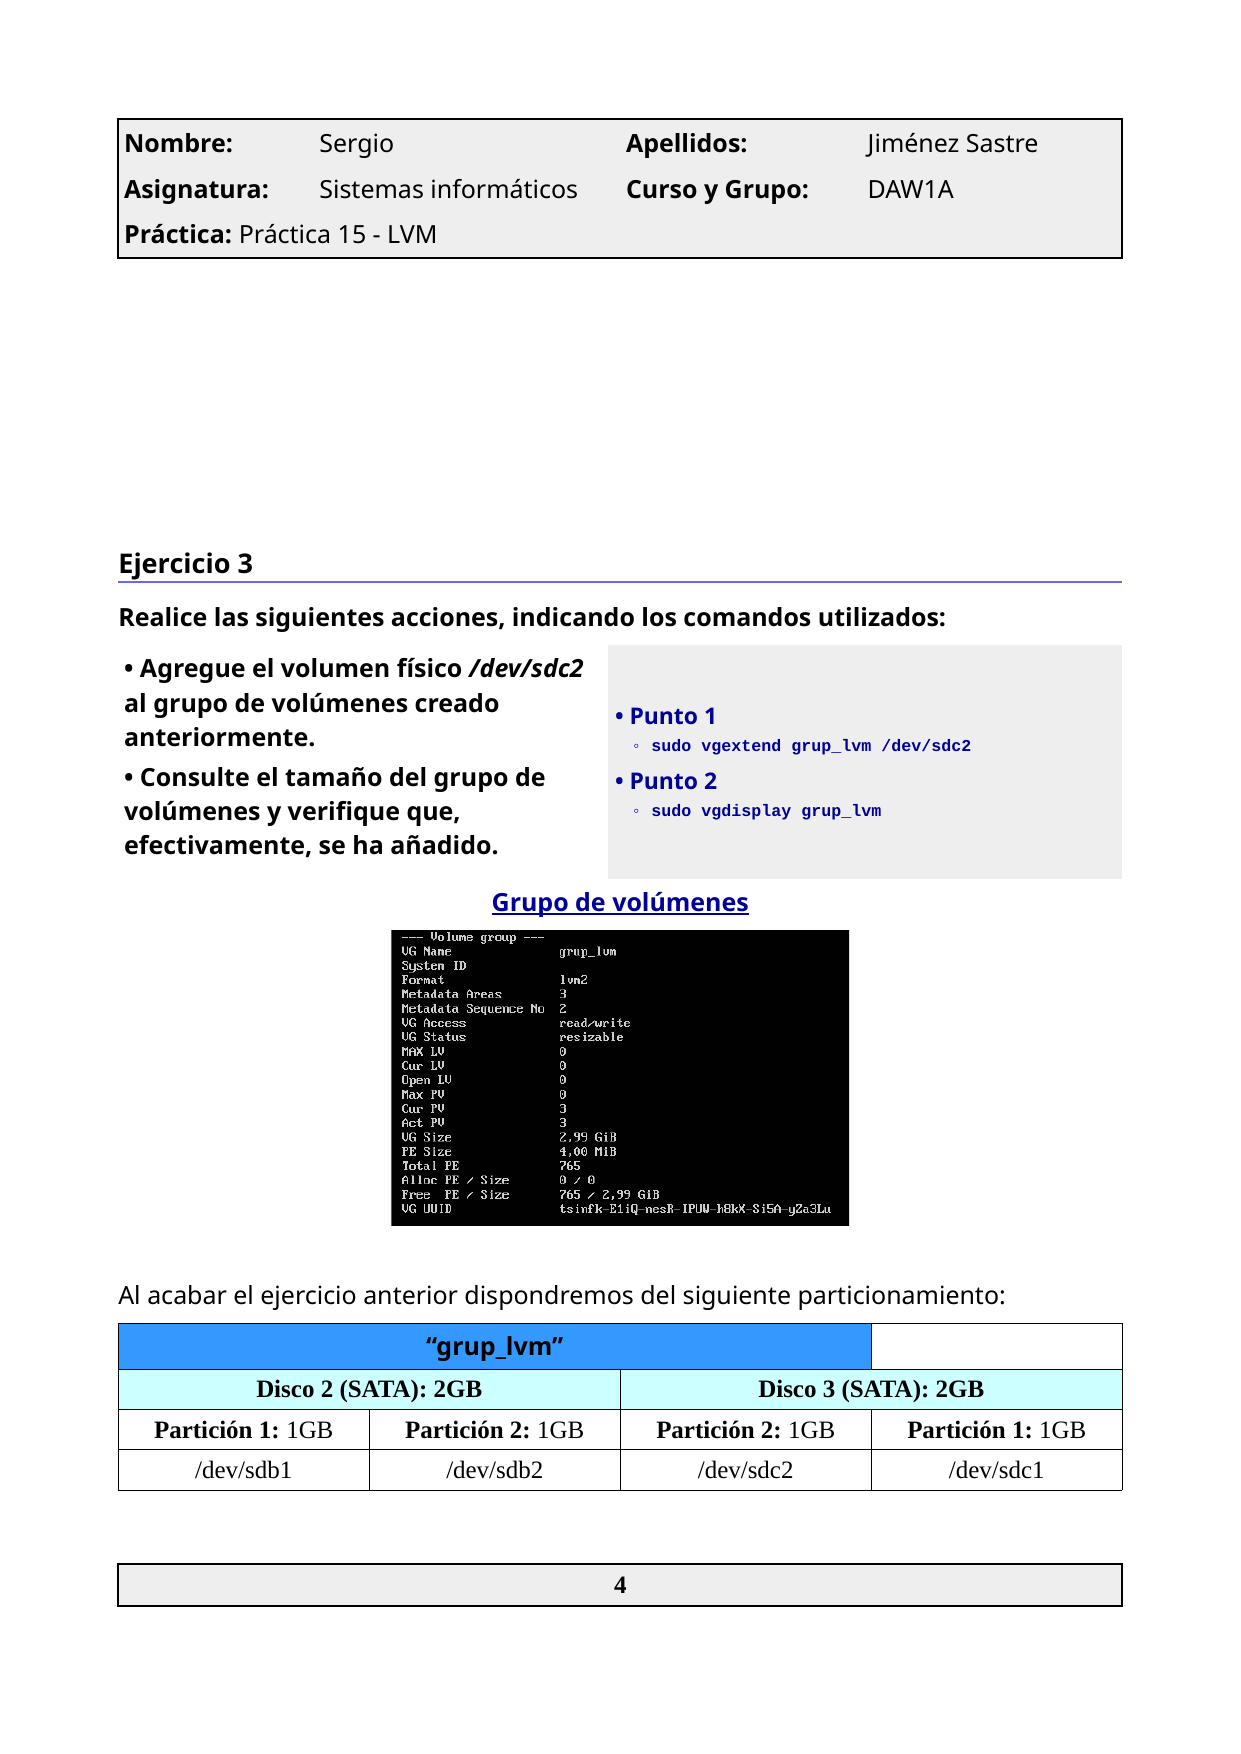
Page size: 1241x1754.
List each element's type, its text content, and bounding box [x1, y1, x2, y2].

table_header [118, 925, 1122, 1266]
text Realice las siguientes acciones, indicando los comandos utilizados: [118, 599, 1122, 634]
picture [391, 930, 850, 1226]
table_cell Disco 3 (SATA): 2GB [621, 1370, 1122, 1409]
table_header [872, 1324, 1122, 1369]
table_cell /dev/sdb2 [370, 1450, 620, 1490]
table_header • Agregue el volumen físico /dev/sdc2 al grupo de volúmenes creado anteriormente. • Consulte el tamaño del grupo de volúmenes y verifique que, efectivamente, se ha añadido. [118, 645, 608, 879]
table_header • Punto 1 ◦ sudo vgextend grup_lvm /dev/sdc2 • Punto 2 ◦ sudo vgdisplay grup_lvm [608, 645, 1122, 879]
table_header [118, 583, 1122, 599]
table_cell Partición 2: 1GB [370, 1410, 620, 1449]
text Ejercicio 3 [118, 544, 1122, 581]
table_cell Partición 2: 1GB [621, 1410, 871, 1449]
table_header Grupo de volúmenes [118, 879, 1122, 924]
table_cell /dev/sdb1 [119, 1450, 369, 1490]
table_header “grup_lvm” [119, 1324, 871, 1369]
table_cell /dev/sdc2 [621, 1450, 871, 1490]
text Al acabar el ejercicio anterior dispondremos del siguiente particionamiento: [118, 1277, 1122, 1311]
table_cell /dev/sdc1 [872, 1450, 1122, 1490]
table_cell Disco 2 (SATA): 2GB [119, 1370, 620, 1409]
table_cell Partición 1: 1GB [119, 1410, 369, 1449]
table_cell Partición 1: 1GB [872, 1410, 1122, 1449]
